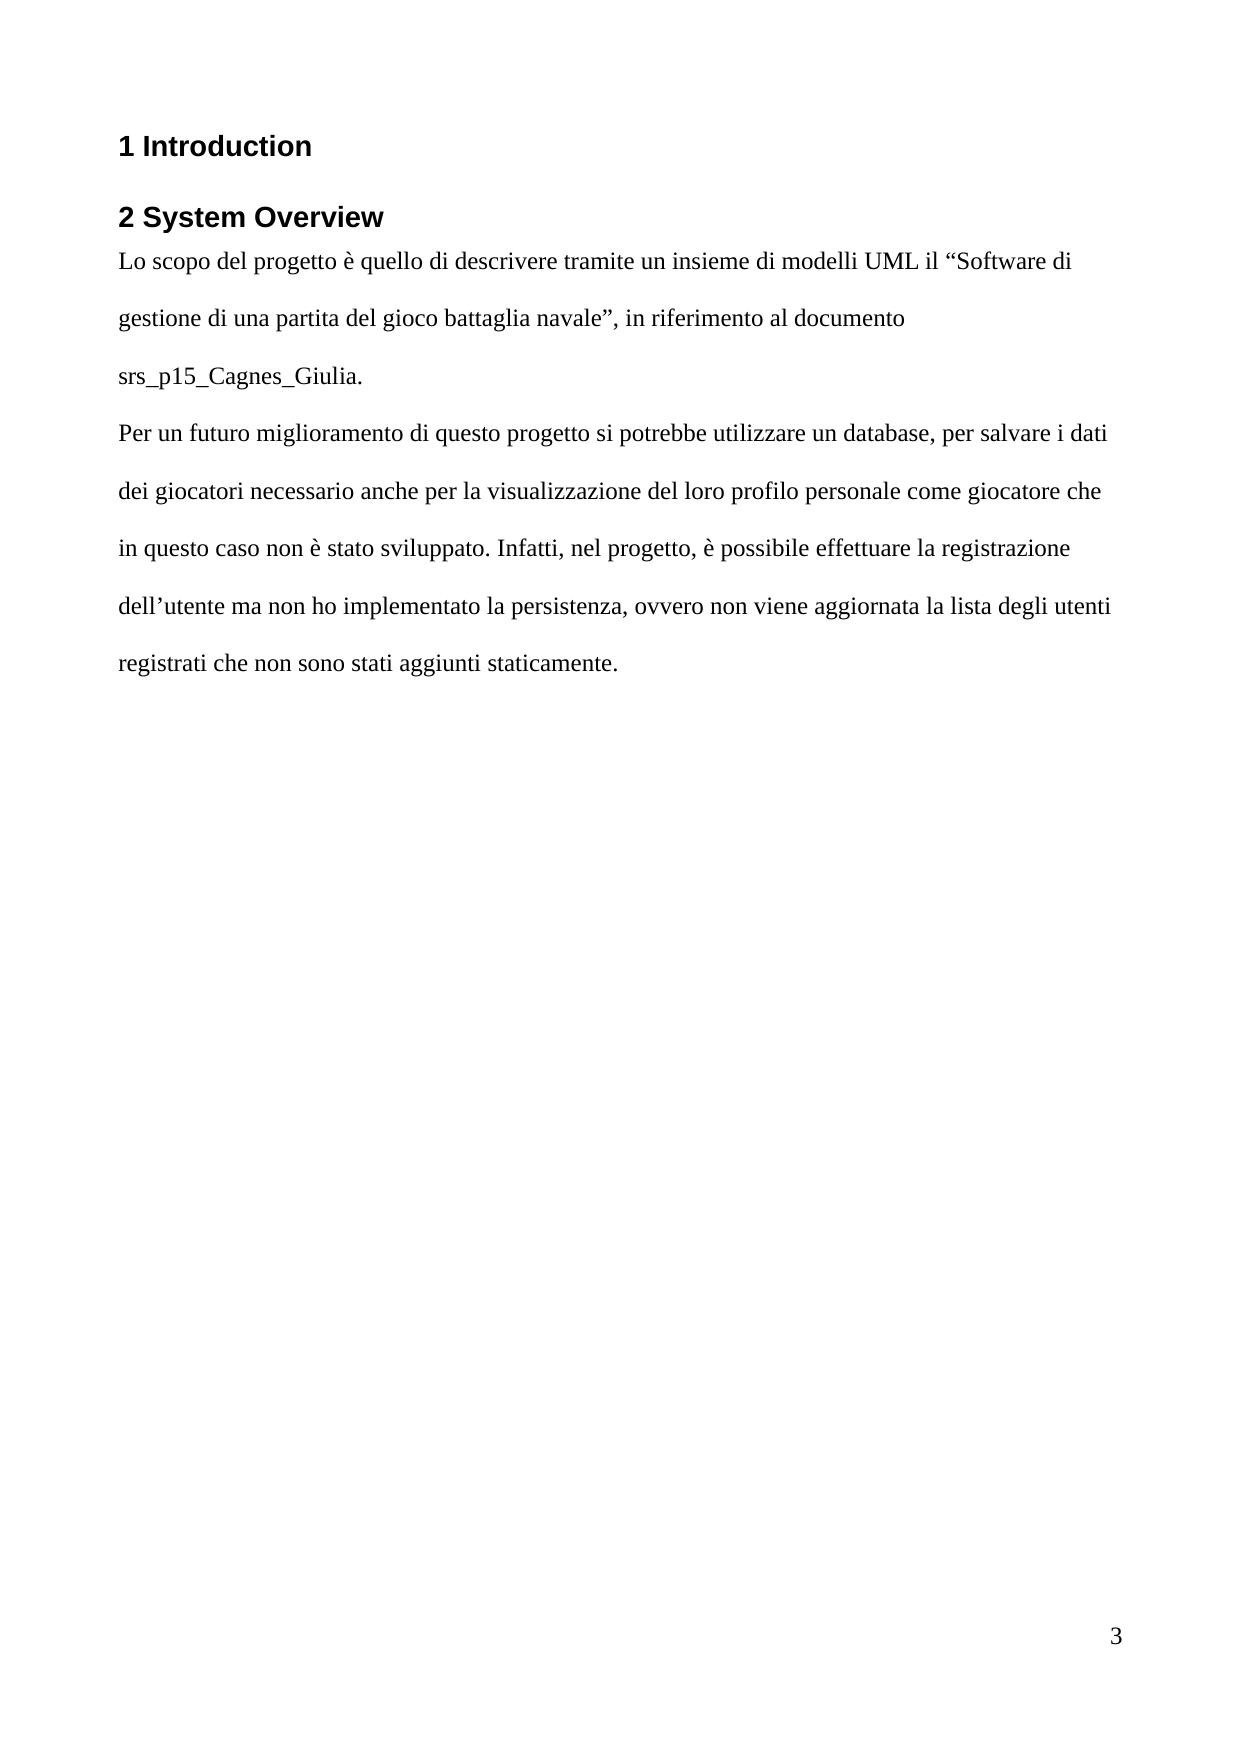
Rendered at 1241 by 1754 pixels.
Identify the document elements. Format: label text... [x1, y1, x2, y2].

text Per un futuro miglioramento di questo progetto si potrebbe utilizzare un database, per salvare i dati dei giocatori necessario anche per la visualizzazione del loro profilo personale come giocatore che in questo caso non è stato sviluppato. Infatti, nel progetto, è possibile effettuare la registrazione dell’utente ma non ho implementato la persistenza, ovvero non viene aggiornata la lista degli utenti registrati che non sono stati aggiunti staticamente. [118, 418, 1122, 677]
subtitle 1 Introduction [118, 129, 1122, 162]
text Lo scopo del progetto è quello di descrivere tramite un insieme di modelli UML il “Software di gestione di una partita del gioco battaglia navale”, in riferimento al documento srs_p15_Cagnes_Giulia. [118, 246, 1122, 389]
subtitle 2 System Overview [118, 200, 1122, 233]
